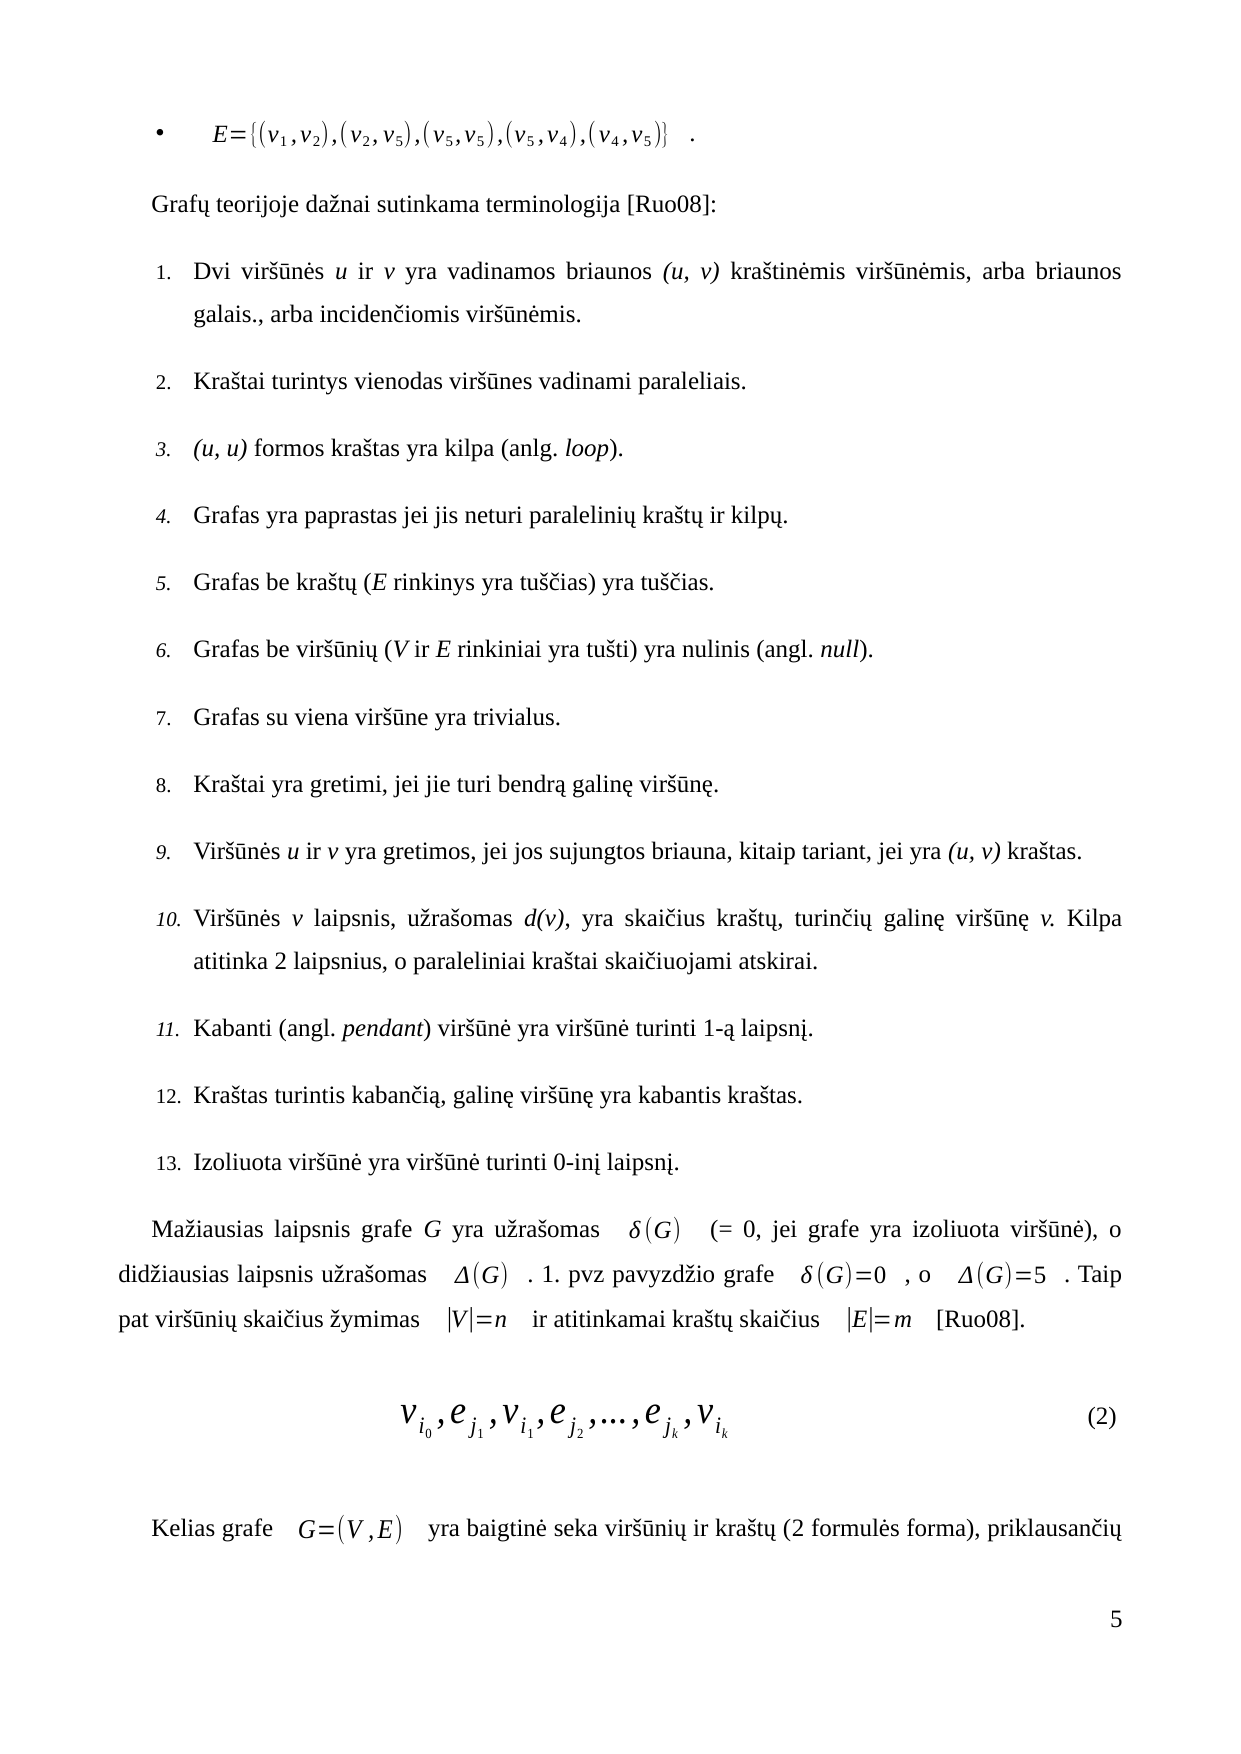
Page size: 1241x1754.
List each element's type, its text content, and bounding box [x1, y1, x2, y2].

list . [156, 118, 1122, 151]
list Kabanti (angl. pendant) viršūnė yra viršūnė turinti 1-ą laipsnį. [156, 1013, 1122, 1042]
text Grafų teorijoje dažnai sutinkama terminologija [Ruo08]: [118, 189, 1122, 218]
list Izoliuota viršūnė yra viršūnė turinti 0-inį laipsnį. [156, 1147, 1122, 1176]
list Grafas be viršūnių (V ir E rinkiniai yra tušti) yra nulinis (angl. null). [156, 634, 1122, 663]
text Kelias grafe yra baigtinė seka viršūnių ir kraštų (2 formulės forma), priklausančių grafui G. Kelias prasideda viršūnėje. Viršūnės ir yra krašto galinės viršūnės, o k yra kelio ilgis. yra pradinė viršūnė, oyra galutinė [Ruo08]. [118, 1513, 1122, 1546]
list Kraštai yra gretimi, jei jie turi bendrą galinę viršūnę. [156, 769, 1122, 797]
list Viršūnės v laipsnis, užrašomas d(v), yra skaičius kraštų, turinčių galinę viršūnę v. Kilpa atitinka 2 laipsnius, o paraleliniai kraštai skaičiuojami atskirai. [156, 903, 1122, 975]
list Kraštai turintys vienodas viršūnes vadinami paraleliais. [156, 366, 1122, 395]
list (u, u) formos kraštas yra kilpa (anlg. loop). [156, 433, 1122, 462]
table_header (2) [1010, 1371, 1122, 1460]
list Grafas be kraštų (E rinkinys yra tuščias) yra tuščias. [156, 567, 1122, 596]
list Grafas yra paprastas jei jis neturi paralelinių kraštų ir kilpų. [156, 500, 1122, 529]
table_header [118, 1371, 1010, 1460]
list Dvi viršūnės u ir v yra vadinamos briaunos (u, v) kraštinėmis viršūnėmis, arba briaunos galais., arba incidenčiomis viršūnėmis. [156, 256, 1122, 328]
list Kraštas turintis kabančią, galinę viršūnę yra kabantis kraštas. [156, 1080, 1122, 1109]
list Viršūnės u ir v yra gretimos, jei jos sujungtos briauna, kitaip tariant, jei yra (u, v) kraštas. [156, 836, 1122, 864]
text Mažiausias laipsnis grafe G yra užrašomas (= 0, jei grafe yra izoliuota viršūnė), o didžiausias laipsnis užrašomas . 1 pavyzdžio grafe , o . Taip pat viršūnių skaičius žymimas ir atitinkamai kraštų skaičius [Ruo08]. [118, 1214, 1122, 1333]
list Grafas su viena viršūne yra trivialus. [156, 702, 1122, 730]
